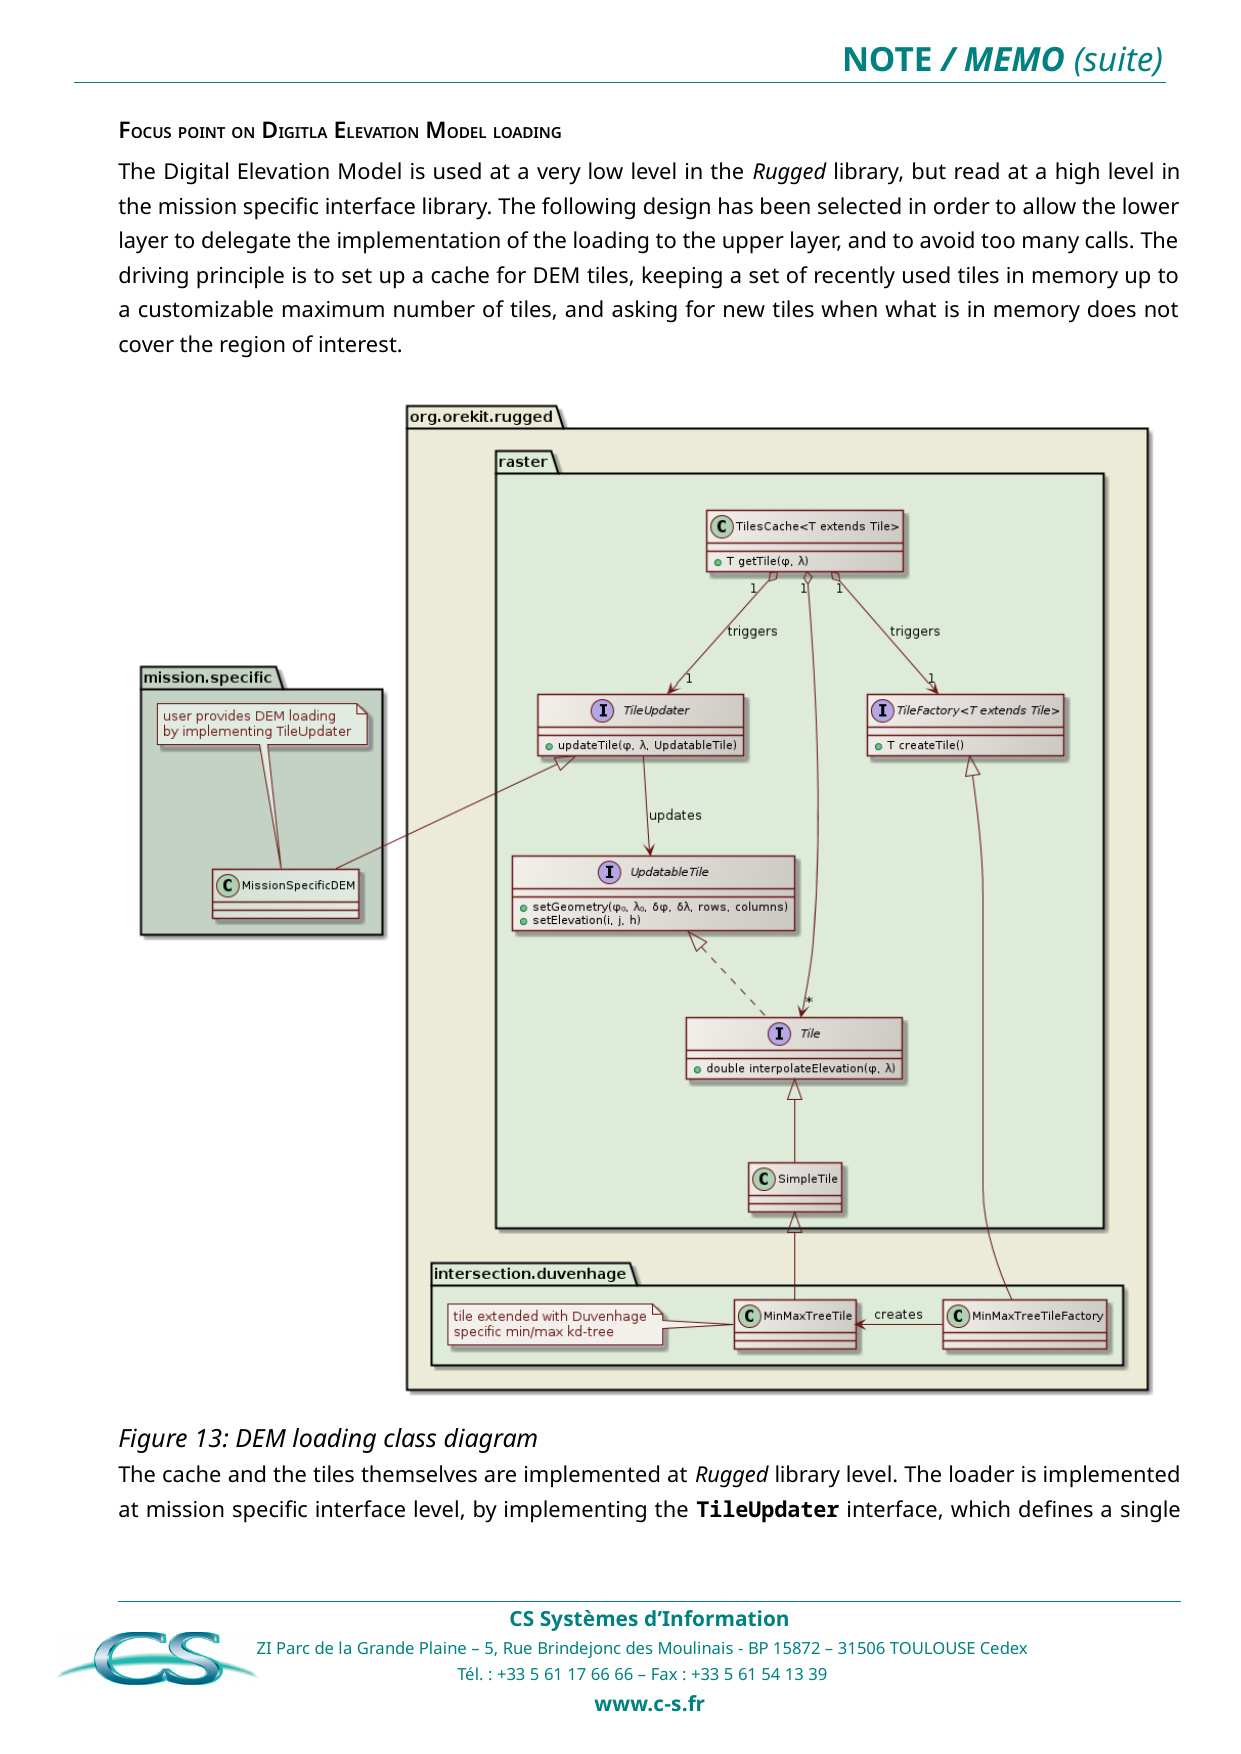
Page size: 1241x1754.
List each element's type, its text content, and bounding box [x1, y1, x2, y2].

picture [55, 1632, 259, 1685]
text The cache and the tiles themselves are implemented at Rugged library level. The loader is implemented at mission specific interface level, by implementing the TileUpdater interface, which defines a single [118, 1455, 1181, 1524]
text The Digital Elevation Model is used at a very low level in the Rugged library, but read at a high level in the mission specific interface library. The following design has been selected in order to allow the lower layer to delegate the implementation of the loading to the upper layer, and to avoid too many calls. The driving principle is to set up a cache for DEM tiles, keeping a set of recently used tiles in memory up to a customizable maximum number of tiles, and asking for new tiles when what is in memory does not cover the region of interest. [118, 156, 1181, 358]
picture [118, 381, 1182, 1416]
text Figure 13: DEM loading class diagram [118, 1416, 1181, 1455]
subtitle Focus point on Digitla Elevation Model loading [118, 114, 1181, 145]
